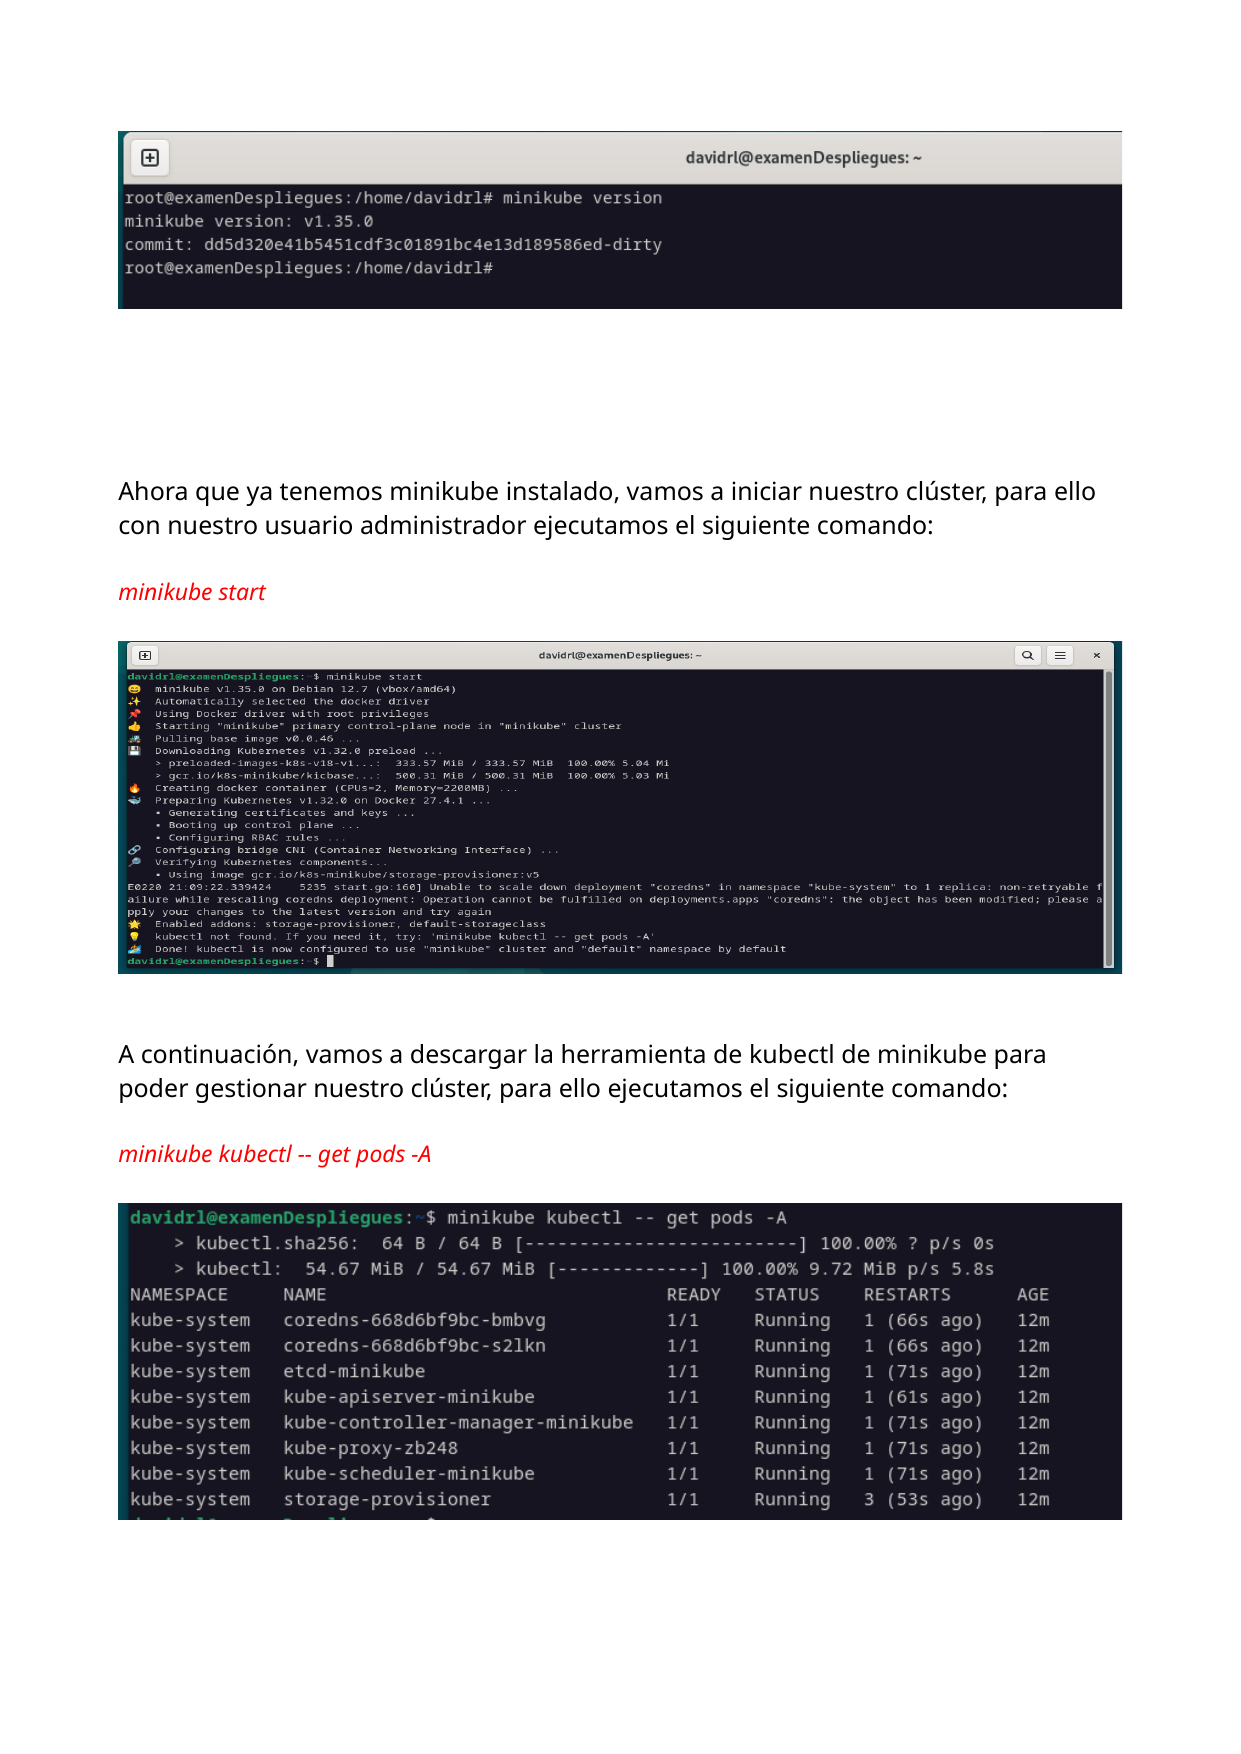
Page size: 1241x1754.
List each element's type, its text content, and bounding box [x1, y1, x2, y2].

text Ahora que ya tenemos minikube instalado, vamos a iniciar nuestro clúster, para ello con nuestro usuario administrador ejecutamos el siguiente comando: [118, 474, 1122, 542]
text minikube start [118, 576, 1122, 607]
text minikube kubectl -- get pods -A [118, 1138, 1122, 1170]
text A continuación, vamos a descargar la herramienta de kubectl de minikube para poder gestionar nuestro clúster, para ello ejecutamos el siguiente comando: [118, 1036, 1122, 1104]
